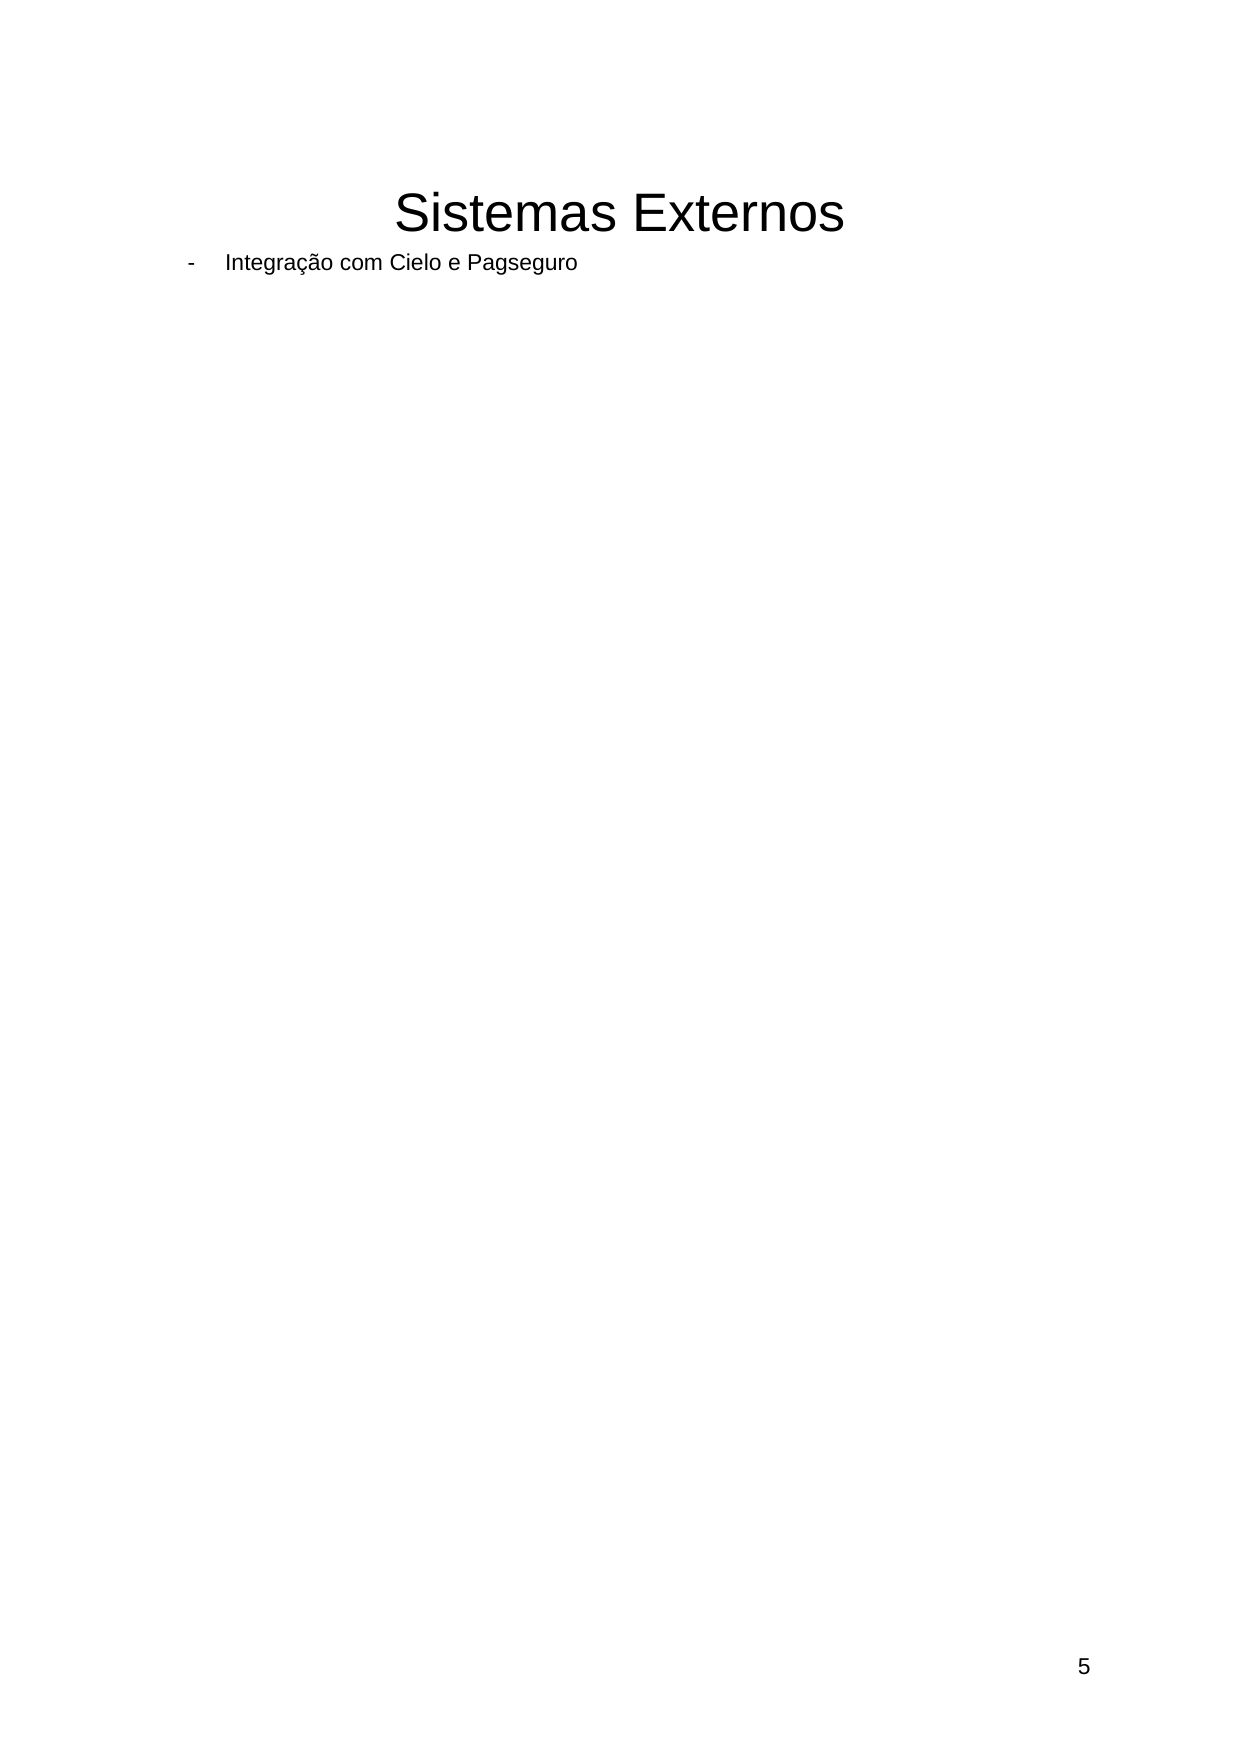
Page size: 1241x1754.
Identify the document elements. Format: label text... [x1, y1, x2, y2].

title Sistemas Externos [150, 180, 1090, 242]
list Integração com Cielo e Pagseguro [187, 249, 1090, 275]
